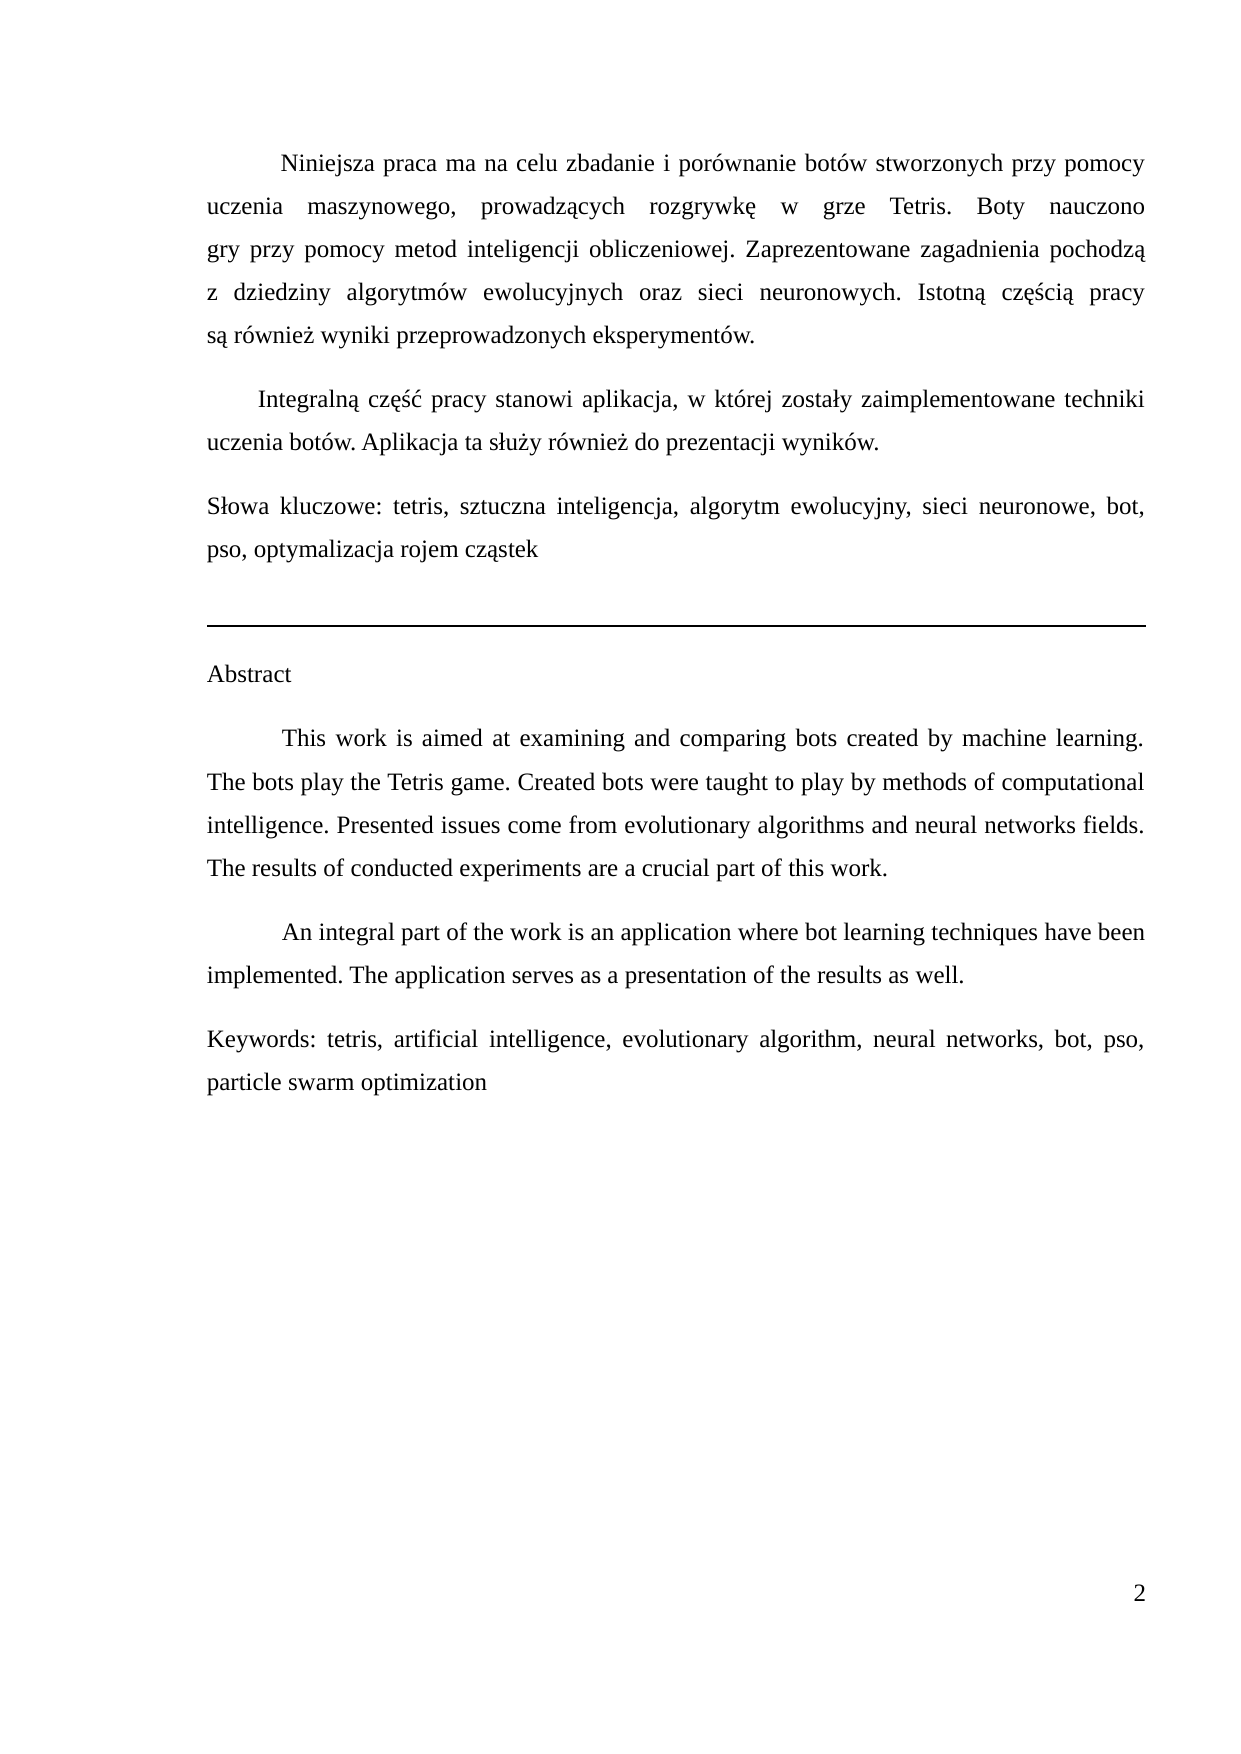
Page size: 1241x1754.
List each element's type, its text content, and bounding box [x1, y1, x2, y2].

text This work is aimed at examining and comparing bots created by machine learning. The bots play the Tetris game. Created bots were taught to play by methods of computational intelligence. Presented issues come from evolutionary algorithms and neural networks fields. The results of conducted experiments are a crucial part of this work. [207, 723, 1146, 882]
text Słowa kluczowe: tetris, sztuczna inteligencja, algorytm ewolucyjny, sieci neuronowe, bot, pso, optymalizacja rojem cząstek [207, 491, 1146, 563]
text Abstract [207, 659, 1146, 688]
text Integralną część pracy stanowi aplikacja, w której zostały zaimplementowane techniki uczenia botów. Aplikacja ta służy również do prezentacji wyników. [207, 384, 1146, 456]
text An integral part of the work is an application where bot learning techniques have been implemented. The application serves as a presentation of the results as well. [207, 917, 1146, 989]
text Keywords: tetris, artificial intelligence, evolutionary algorithm, neural networks, bot, pso, particle swarm optimization [207, 1024, 1146, 1096]
text Niniejsza praca ma na celu zbadanie i porównanie botów stworzonych przy pomocy uczenia maszynowego, prowadzących rozgrywkę w grze Tetris. Boty nauczono gry przy pomocy metod inteligencji obliczeniowej. Zaprezentowane zagadnienia pochodzą z dziedziny algorytmów ewolucyjnych oraz sieci neuronowych. Istotną częścią pracy są również wyniki przeprowadzonych eksperymentów. [207, 148, 1146, 349]
